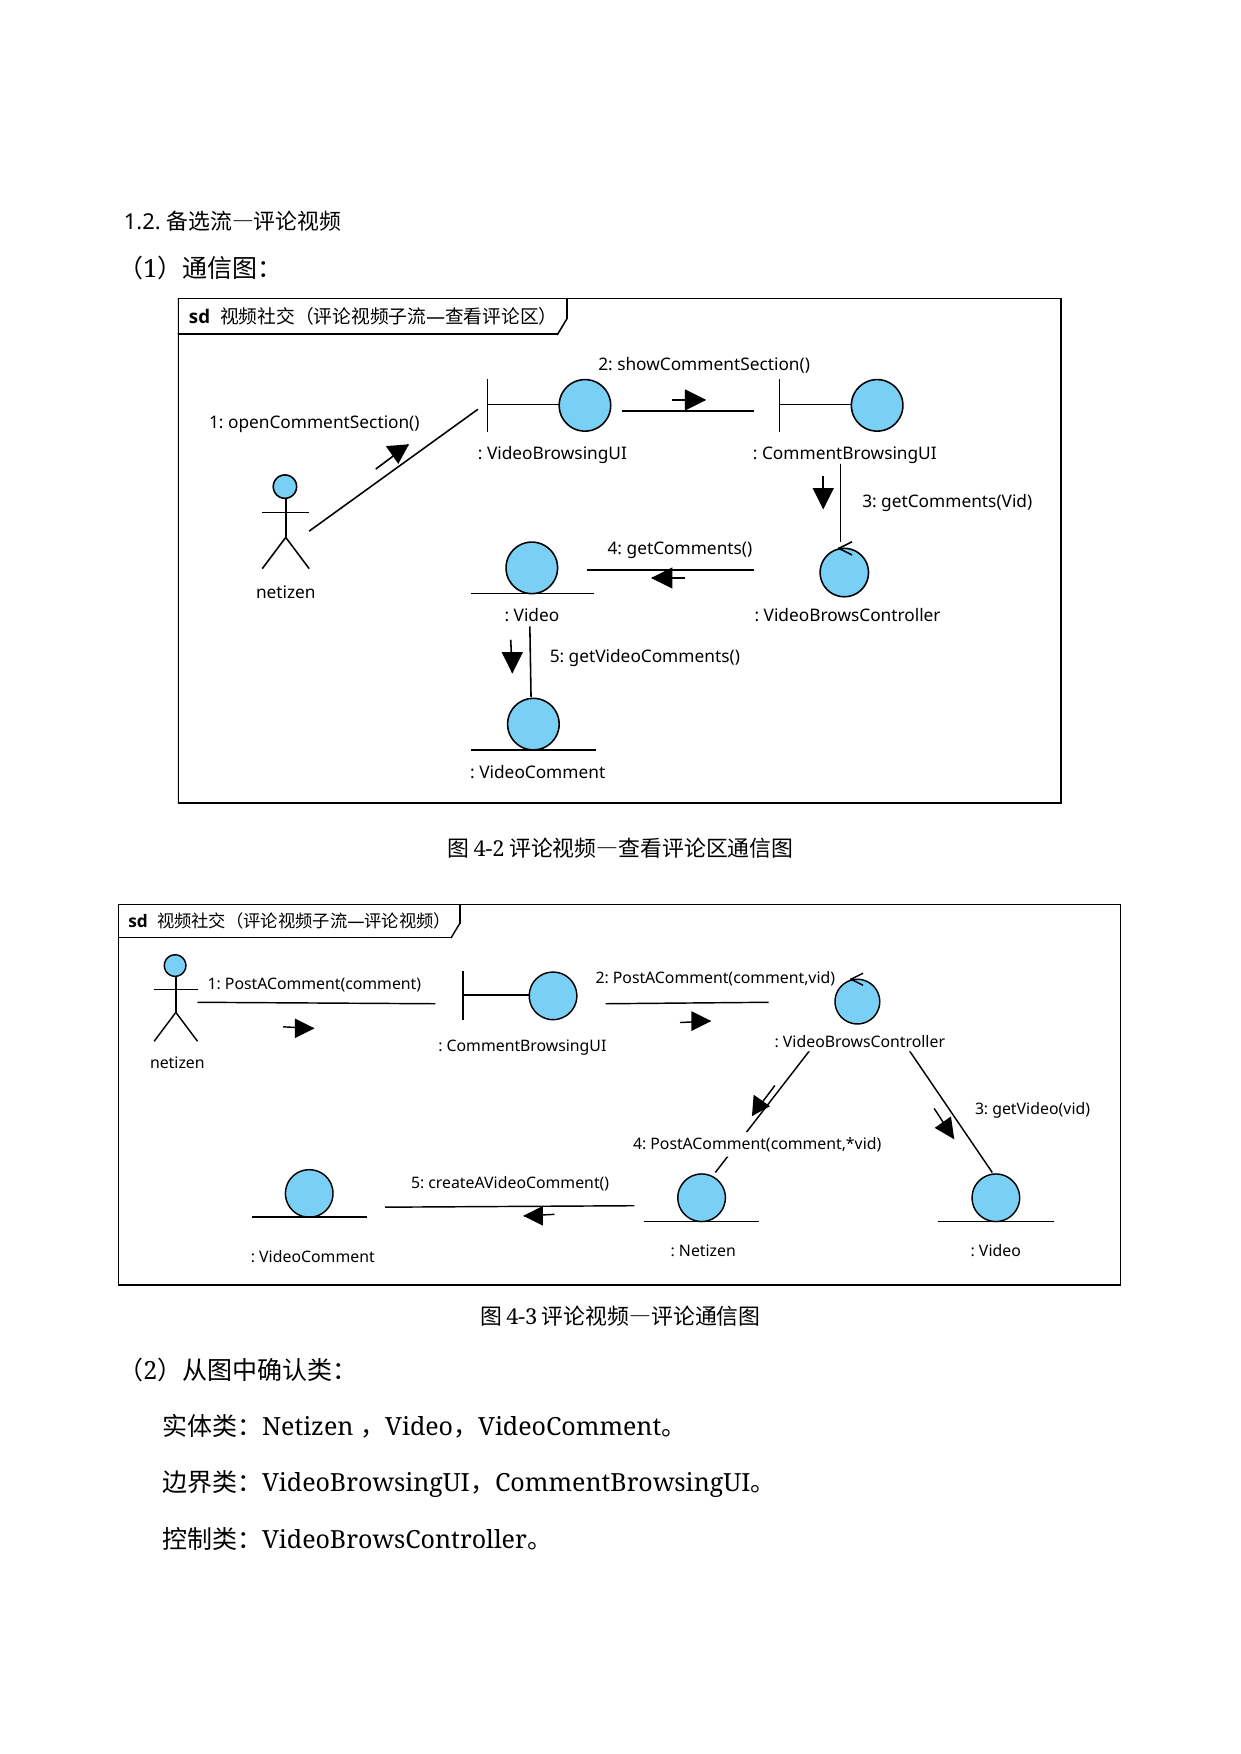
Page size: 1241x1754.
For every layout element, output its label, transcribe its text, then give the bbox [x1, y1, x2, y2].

text 边界类：VideoBrowsingUI，CommentBrowsingUI。 [118, 1463, 1122, 1499]
text 图4-3评论视频—评论通信图 [118, 1287, 1122, 1331]
text （1）通信图： [118, 248, 1122, 285]
text 实体类：Netizen ，Video，VideoComment。 [118, 1407, 1122, 1443]
subtitle 备选流—评论视频 [118, 204, 1122, 236]
text 控制类：VideoBrowsController。 [118, 1519, 1122, 1556]
text 图4-2评论视频—查看评论区通信图 [118, 305, 1122, 863]
text （2）从图中确认类： [118, 1350, 1122, 1386]
